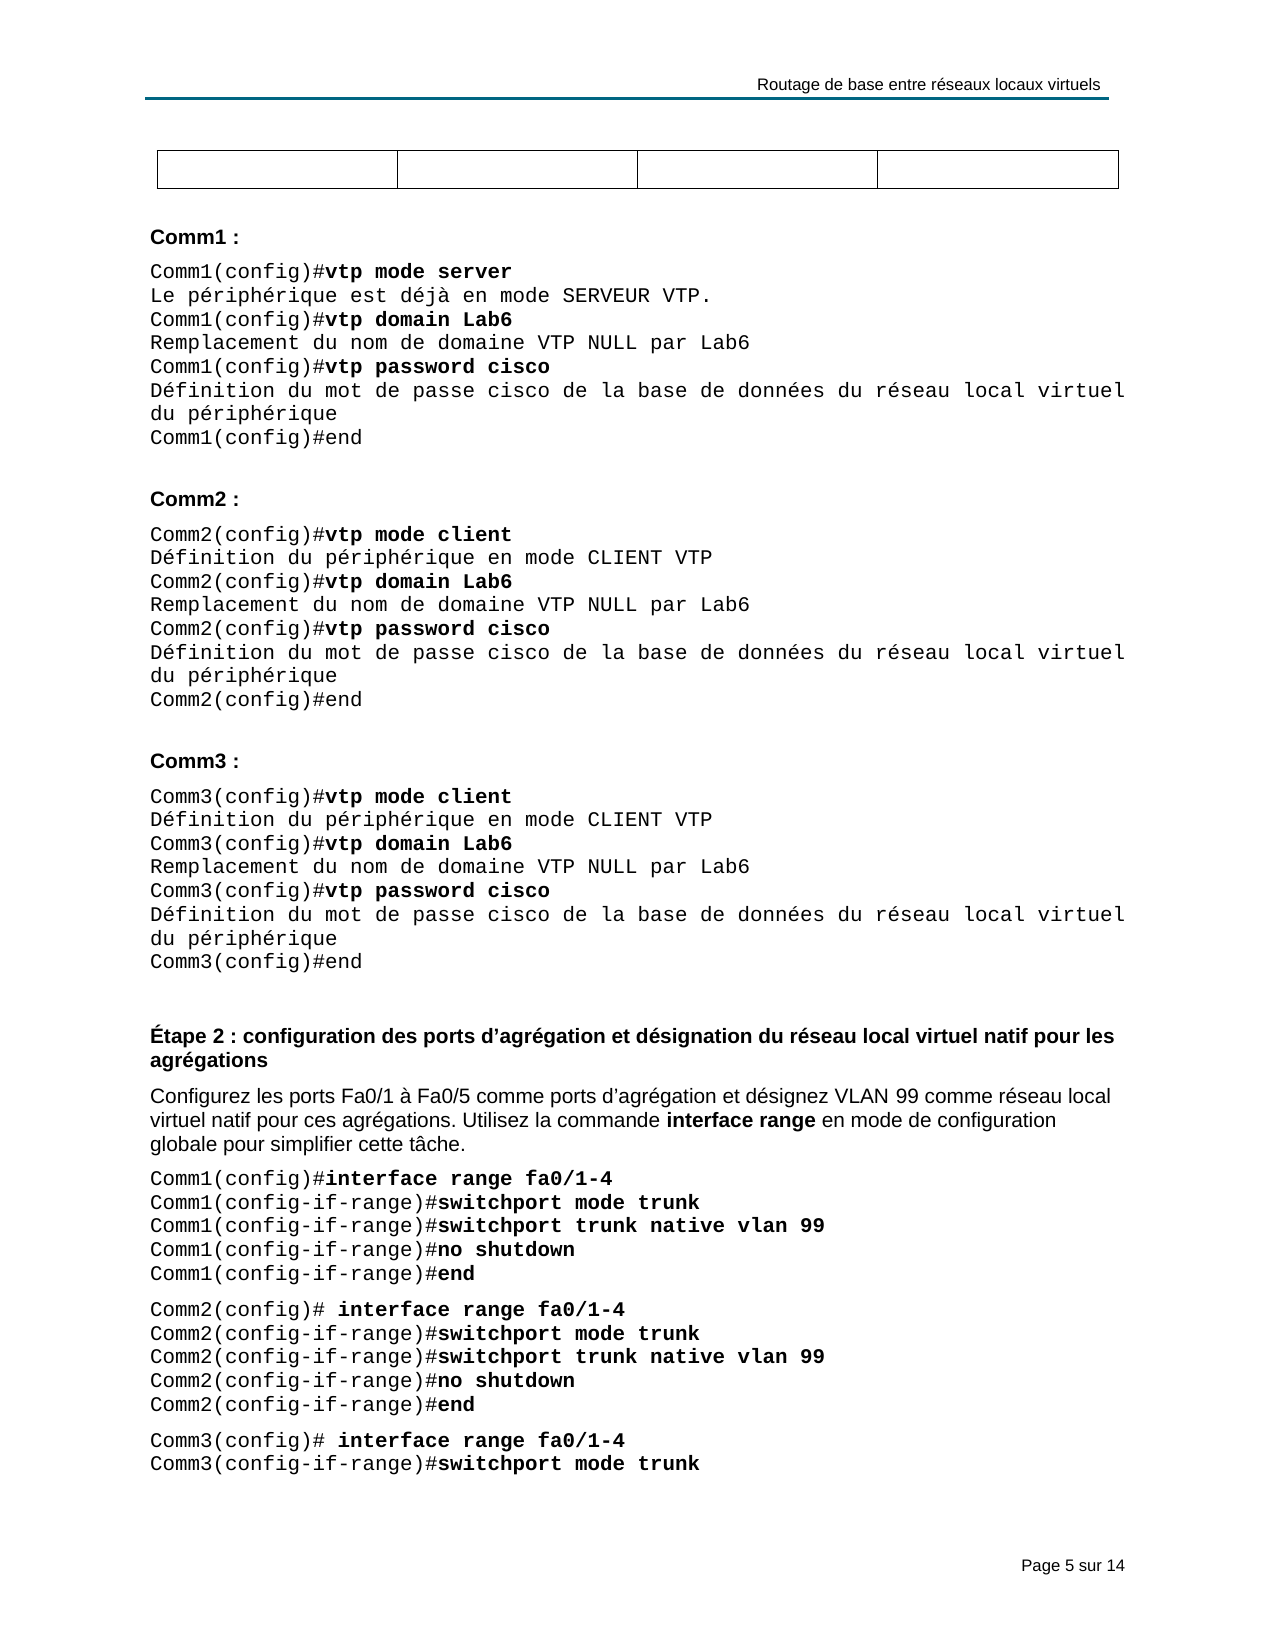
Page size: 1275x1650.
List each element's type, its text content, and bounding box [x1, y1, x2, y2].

text Définition du mot de passe cisco de la base de données du réseau local virtuel du périphérique [150, 642, 1125, 689]
text Comm1(config)#vtp mode server [150, 261, 1125, 285]
text Définition du mot de passe cisco de la base de données du réseau local virtuel du périphérique [150, 380, 1125, 427]
text Comm3(config-if-range)#switchport mode trunk [150, 1453, 1125, 1477]
text Comm2(config)# interface range fa0/1-4 [150, 1299, 1125, 1323]
text Comm1 : [150, 225, 1125, 249]
text Comm2(config-if-range)#no shutdown [150, 1370, 1125, 1393]
text Comm3(config)#vtp domain Lab6 [150, 833, 1125, 857]
text Comm2(config)#vtp mode client [150, 523, 1125, 547]
text Comm3(config)#end [150, 951, 1125, 975]
text Comm3 : [150, 749, 1125, 773]
text Comm1(config-if-range)#switchport trunk native vlan 99 [150, 1216, 1125, 1239]
text Comm2(config-if-range)#end [150, 1393, 1125, 1417]
table_cell [398, 151, 637, 187]
text Comm2(config)#vtp password cisco [150, 618, 1125, 642]
text Configurez les ports Fa0/1 à Fa0/5 comme ports d’agrégation et désignez VLAN 99 comme réseau local virtuel natif pour ces agrégations. Utilisez la commande interface range en mode de configuration globale pour simplifier cette tâche. [150, 1084, 1125, 1156]
text Comm1(config)#vtp password cisco [150, 356, 1125, 380]
text Comm1(config-if-range)#end [150, 1263, 1125, 1286]
text Définition du périphérique en mode CLIENT VTP [150, 809, 1125, 833]
text Définition du mot de passe cisco de la base de données du réseau local virtuel du périphérique [150, 904, 1125, 951]
table_cell [158, 151, 397, 187]
text Comm1(config-if-range)#no shutdown [150, 1239, 1125, 1263]
table_cell [638, 151, 877, 187]
text Comm2 : [150, 487, 1125, 511]
text Comm2(config-if-range)#switchport mode trunk [150, 1323, 1125, 1346]
text Comm1(config)#end [150, 427, 1125, 451]
text Comm1(config)#vtp domain Lab6 [150, 309, 1125, 332]
text Comm2(config)#end [150, 689, 1125, 713]
text Comm2(config-if-range)#switchport trunk native vlan 99 [150, 1346, 1125, 1370]
text Remplacement du nom de domaine VTP NULL par Lab6 [150, 857, 1125, 880]
text Comm3(config)#vtp password cisco [150, 880, 1125, 904]
text Comm3(config)# interface range fa0/1-4 [150, 1430, 1125, 1453]
text Comm1(config-if-range)#switchport mode trunk [150, 1192, 1125, 1216]
text Le périphérique est déjà en mode SERVEUR VTP. [150, 285, 1125, 309]
text Comm2(config)#vtp domain Lab6 [150, 571, 1125, 594]
text Comm3(config)#vtp mode client [150, 786, 1125, 809]
text Remplacement du nom de domaine VTP NULL par Lab6 [150, 594, 1125, 618]
text Étape 2 : configuration des ports d’agrégation et désignation du réseau local virtuel natif pour les agrégations [150, 1023, 1125, 1071]
table_cell [878, 151, 1118, 187]
text Comm1(config)#interface range fa0/1-4 [150, 1168, 1125, 1192]
text Définition du périphérique en mode CLIENT VTP [150, 547, 1125, 571]
text Remplacement du nom de domaine VTP NULL par Lab6 [150, 332, 1125, 356]
